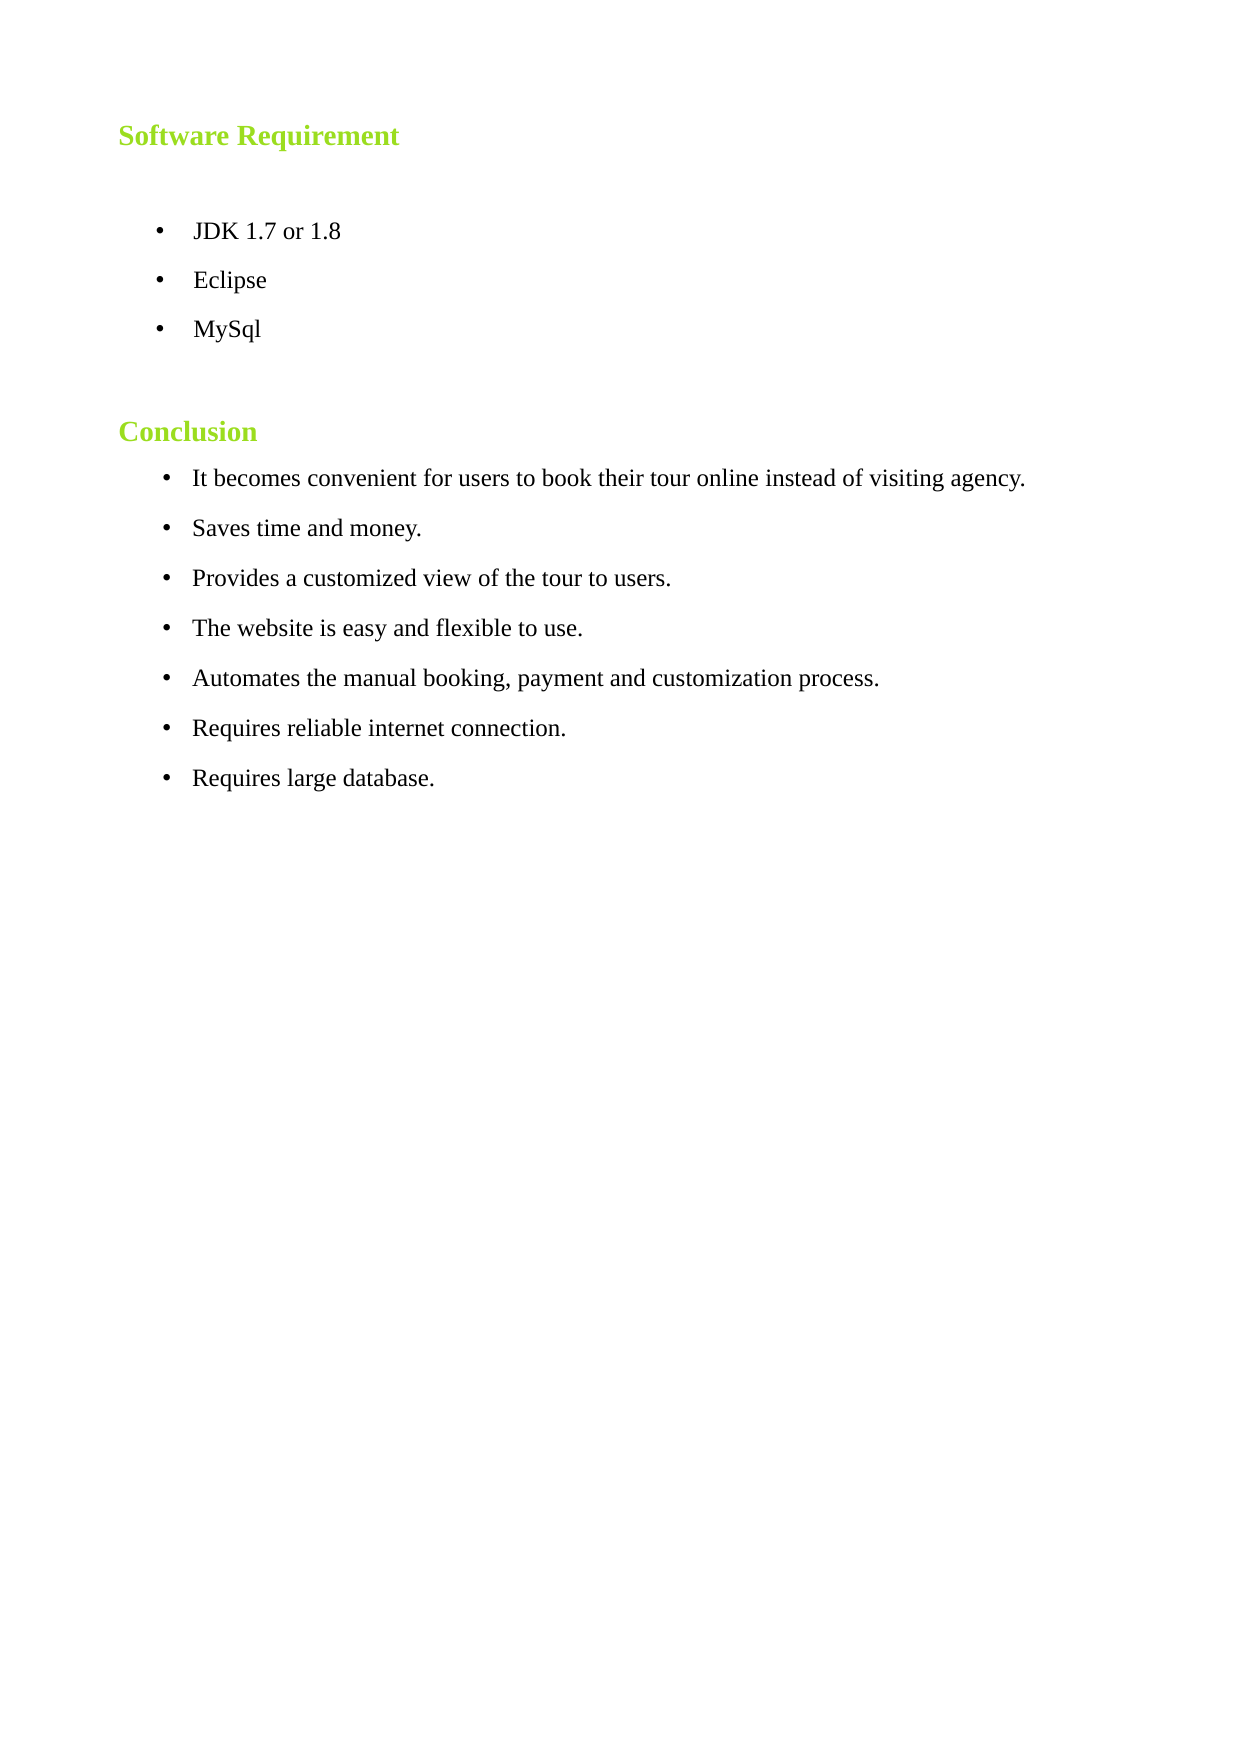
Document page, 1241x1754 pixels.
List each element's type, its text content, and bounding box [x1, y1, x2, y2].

table_cell [118, 908, 1123, 913]
table_header Software Requirement JDK 1.7 or 1.8 Eclipse MySql Conclusion It becomes convenient for users to book their tour online instead of visiting agency. Saves time and money. Provides a customized view of the tour to users. The website is easy and flexible to use. Automates the manual booking, payment and customization process. Requires reliable internet connection. Requires large database. [118, 118, 1123, 908]
